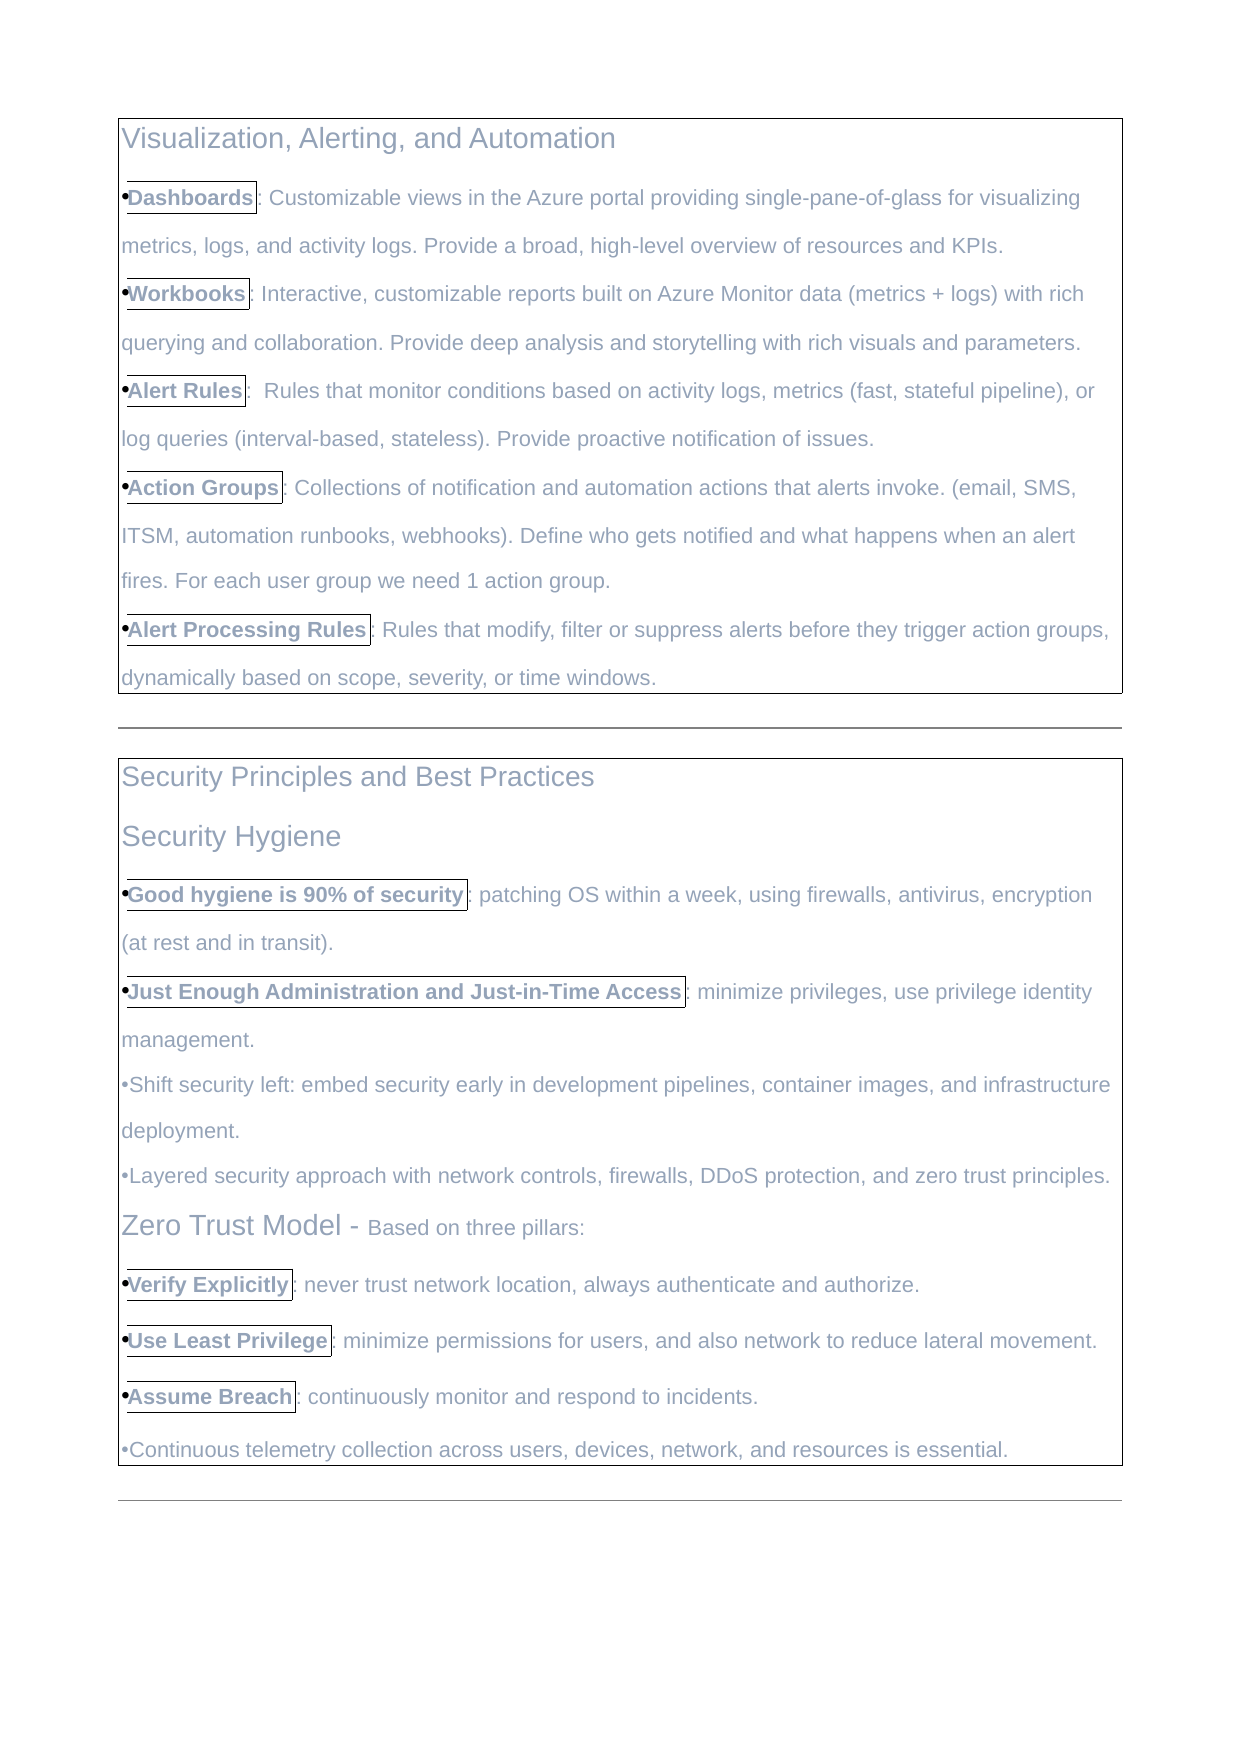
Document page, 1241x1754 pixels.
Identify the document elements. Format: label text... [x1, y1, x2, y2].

list Verify Explicitly: never trust network location, always authenticate and authorize. [119, 1266, 1122, 1300]
list Shift security left: embed security early in development pipelines, container images, and infrastructure deployment. [119, 1069, 1122, 1143]
list Continuous telemetry collection across users, devices, network, and resources is essential. [119, 1434, 1122, 1465]
list Workbooks: Interactive, customizable reports built on Azure Monitor data (metrics + logs) with rich querying and collaboration. Provide deep analysis and storytelling with rich visuals and parameters. [119, 275, 1122, 355]
list Alert Processing Rules: Rules that modify, filter or suppress alerts before they trigger action groups, dynamically based on scope, severity, or time windows. [119, 610, 1122, 693]
list Just Enough Administration and Just-in-Time Access: minimize privileges, use privilege identity management. [119, 973, 1122, 1052]
list Good hygiene is 90% of security: patching OS within a week, using firewalls, antivirus, encryption (at rest and in transit). [119, 876, 1122, 956]
list Dashboards: Customizable views in the Azure portal providing single-pane-of-glass for visualizing metrics, logs, and activity logs. Provide a broad, high‑level overview of resources and KPIs. [119, 178, 1122, 258]
list Use Least Privilege: minimize permissions for users, and also network to reduce lateral movement. [119, 1322, 1122, 1356]
list Assume Breach: continuously monitor and respond to incidents. [119, 1378, 1122, 1412]
list Layered security approach with network controls, firewalls, DDoS protection, and zero trust principles. [119, 1160, 1122, 1188]
list Action Groups: Collections of notification and automation actions that alerts invoke. (email, SMS, ITSM, automation runbooks, webhooks). Define who gets notified and what happens when an alert fires. For each user group we need 1 action group. [119, 468, 1122, 593]
list Alert Rules: Rules that monitor conditions based on activity logs, metrics (fast, stateful pipeline), or log queries (interval-based, stateless). Provide proactive notification of issues. [119, 372, 1122, 451]
subtitle Security Hygiene [119, 816, 1122, 852]
subtitle Visualization, Alerting, and Automation [119, 119, 1122, 155]
subtitle Security Principles and Best Practices [119, 759, 1122, 793]
subtitle Zero Trust Model - Based on three pillars: [119, 1205, 1122, 1242]
